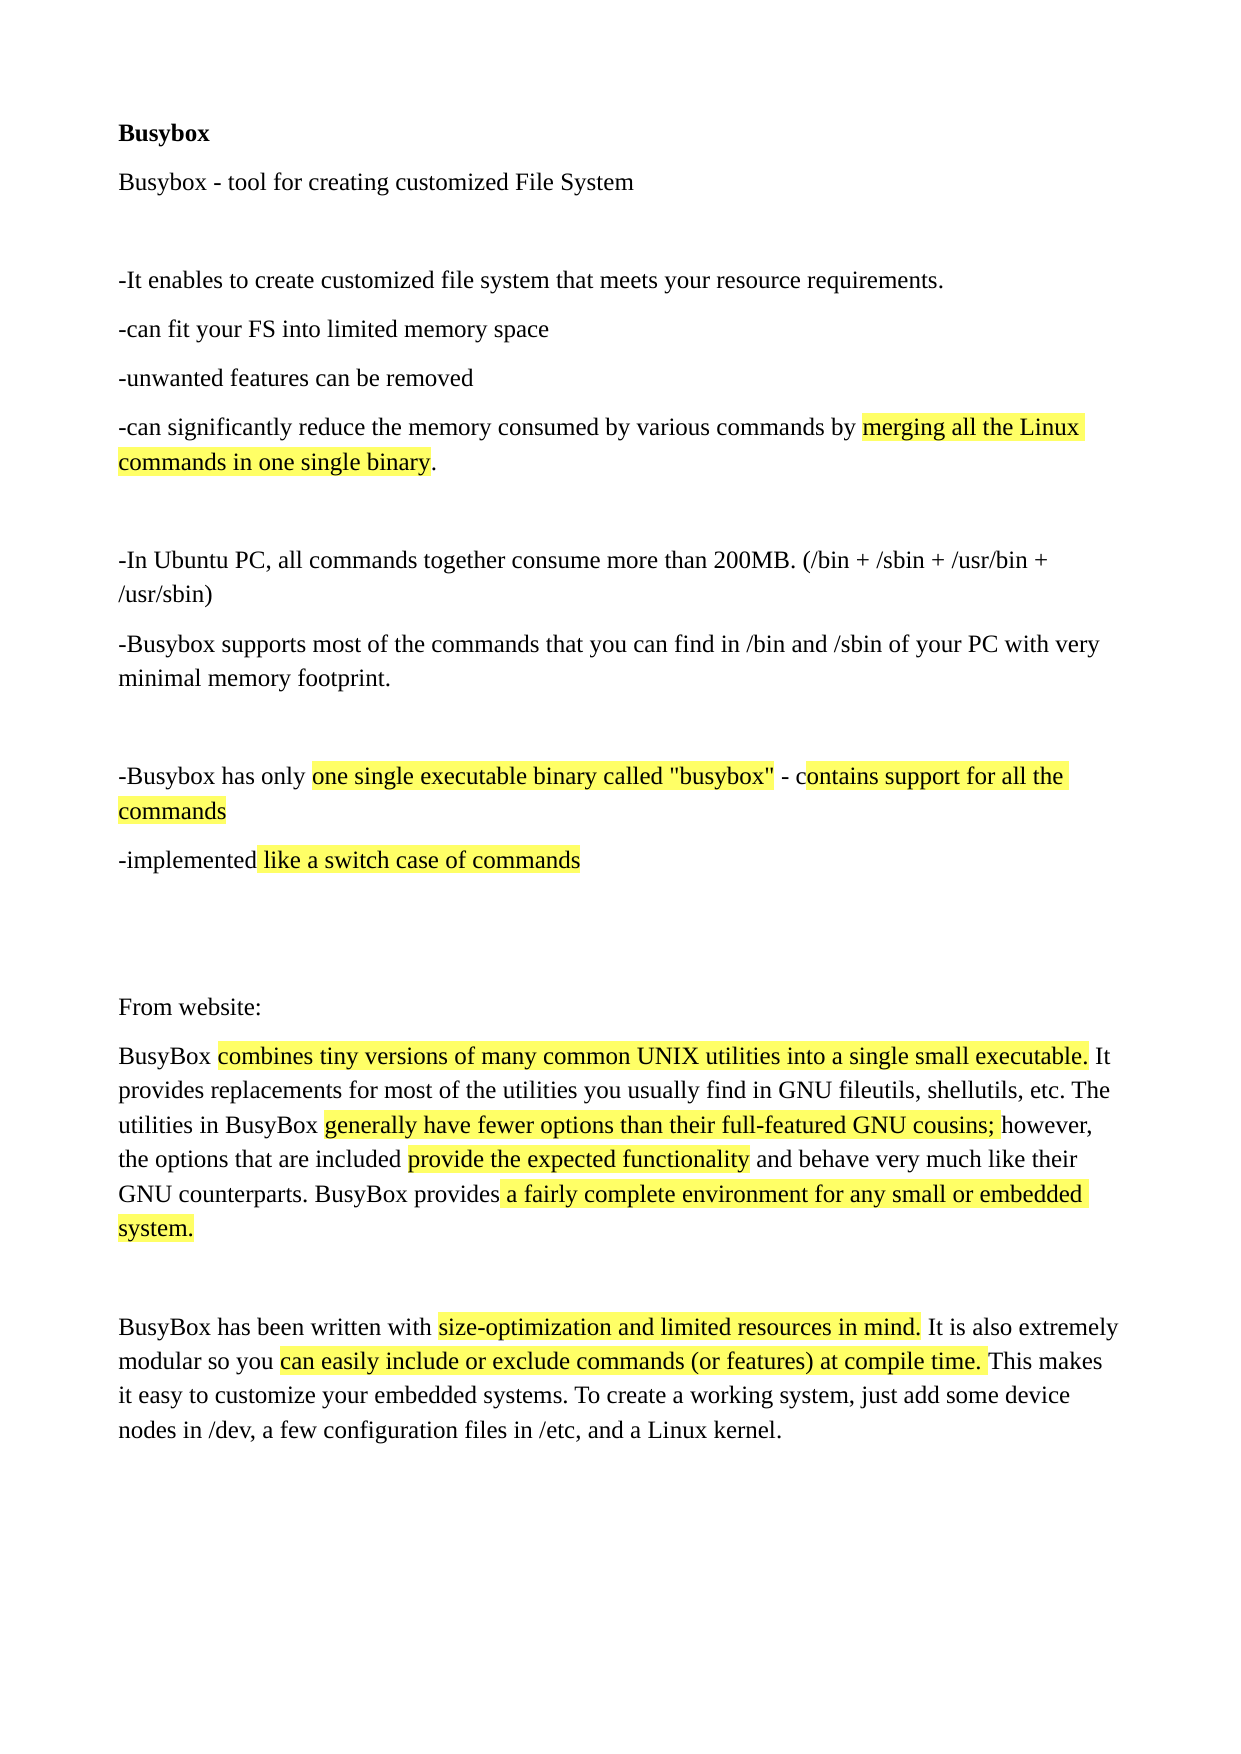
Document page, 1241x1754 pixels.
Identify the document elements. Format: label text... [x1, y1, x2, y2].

text BusyBox has been written with size-optimization and limited resources in mind. It is also extremely modular so you can easily include or exclude commands (or features) at compile time. This makes it easy to customize your embedded systems. To create a working system, just add some device nodes in /dev, a few configuration files in /etc, and a Linux kernel. [118, 1312, 1122, 1444]
text -implemented like a switch case of commands [118, 845, 1122, 873]
text BusyBox combines tiny versions of many common UNIX utilities into a single small executable. It provides replacements for most of the utilities you usually find in GNU fileutils, shellutils, etc. The utilities in BusyBox generally have fewer options than their full-featured GNU cousins; however, the options that are included provide the expected functionality and behave very much like their GNU counterparts. BusyBox provides a fairly complete environment for any small or embedded system. [118, 1041, 1122, 1242]
text -can fit your FS into limited memory space [118, 314, 1122, 343]
text From website: [118, 992, 1122, 1021]
text -It enables to create customized file system that meets your resource requirements. [118, 265, 1122, 294]
text Busybox - tool for creating customized File System [118, 167, 1122, 196]
text -can significantly reduce the memory consumed by various commands by merging all the Linux commands in one single binary. [118, 412, 1122, 476]
text -unwanted features can be removed [118, 363, 1122, 392]
text -In Ubuntu PC, all commands together consume more than 200MB. (/bin + /sbin + /usr/bin + /usr/sbin) [118, 545, 1122, 608]
text Busybox [118, 118, 1122, 147]
text -Busybox has only one single executable binary called "busybox" - contains support for all the commands [118, 761, 1122, 824]
text -Busybox supports most of the commands that you can find in /bin and /sbin of your PC with very minimal memory footprint. [118, 629, 1122, 692]
